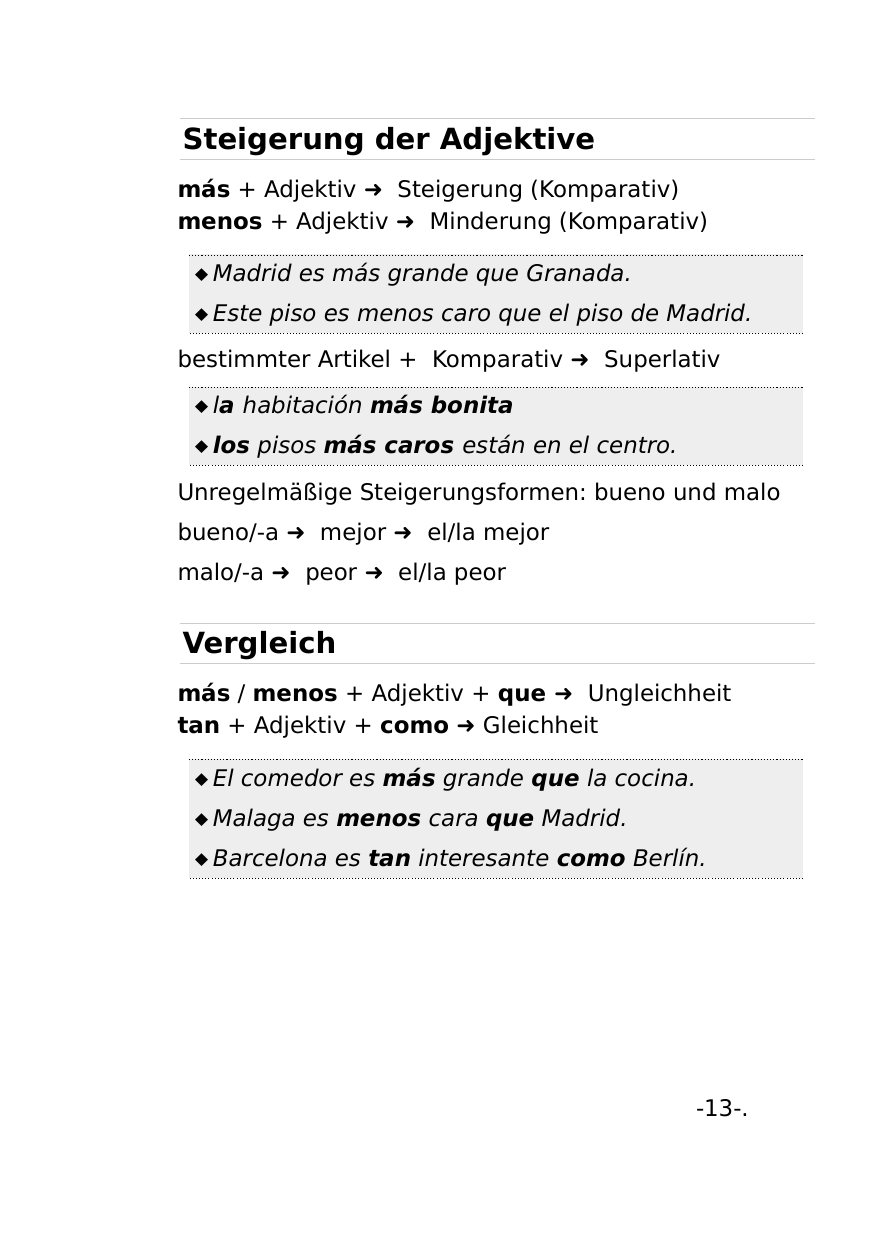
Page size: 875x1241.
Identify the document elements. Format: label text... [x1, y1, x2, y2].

list la habitación más bonita [189, 387, 803, 419]
list Este piso es menos caro que el piso de Madrid. [189, 294, 803, 333]
list los pisos más caros están en el centro. [189, 427, 803, 465]
text bueno/-a ➜ mejor ➜ el/la mejor [177, 519, 815, 545]
text Unregelmäßige Steigerungsformen: bueno und malo [177, 479, 815, 505]
subtitle Vergleich [179, 624, 815, 663]
list Madrid es más grande que Granada. [189, 254, 803, 287]
subtitle Steigerung der Adjektive [179, 119, 815, 159]
text más + Adjektiv ➜ Steigerung (Komparativ) menos + Adjektiv ➜ Minderung (Komparativ) [177, 176, 815, 235]
list El comedor es más grande que la cocina. [189, 759, 803, 792]
list Barcelona es tan interesante como Berlín. [189, 839, 803, 878]
text bestimmter Artikel + Komparativ ➜ Superlativ [177, 347, 815, 373]
text más / menos + Adjektiv + que ➜ Ungleichheit tan + Adjektiv + como ➜ Gleichheit [177, 680, 815, 739]
text malo/-a ➜ peor ➜ el/la peor [177, 559, 815, 585]
list Malaga es menos cara que Madrid. [189, 799, 803, 832]
